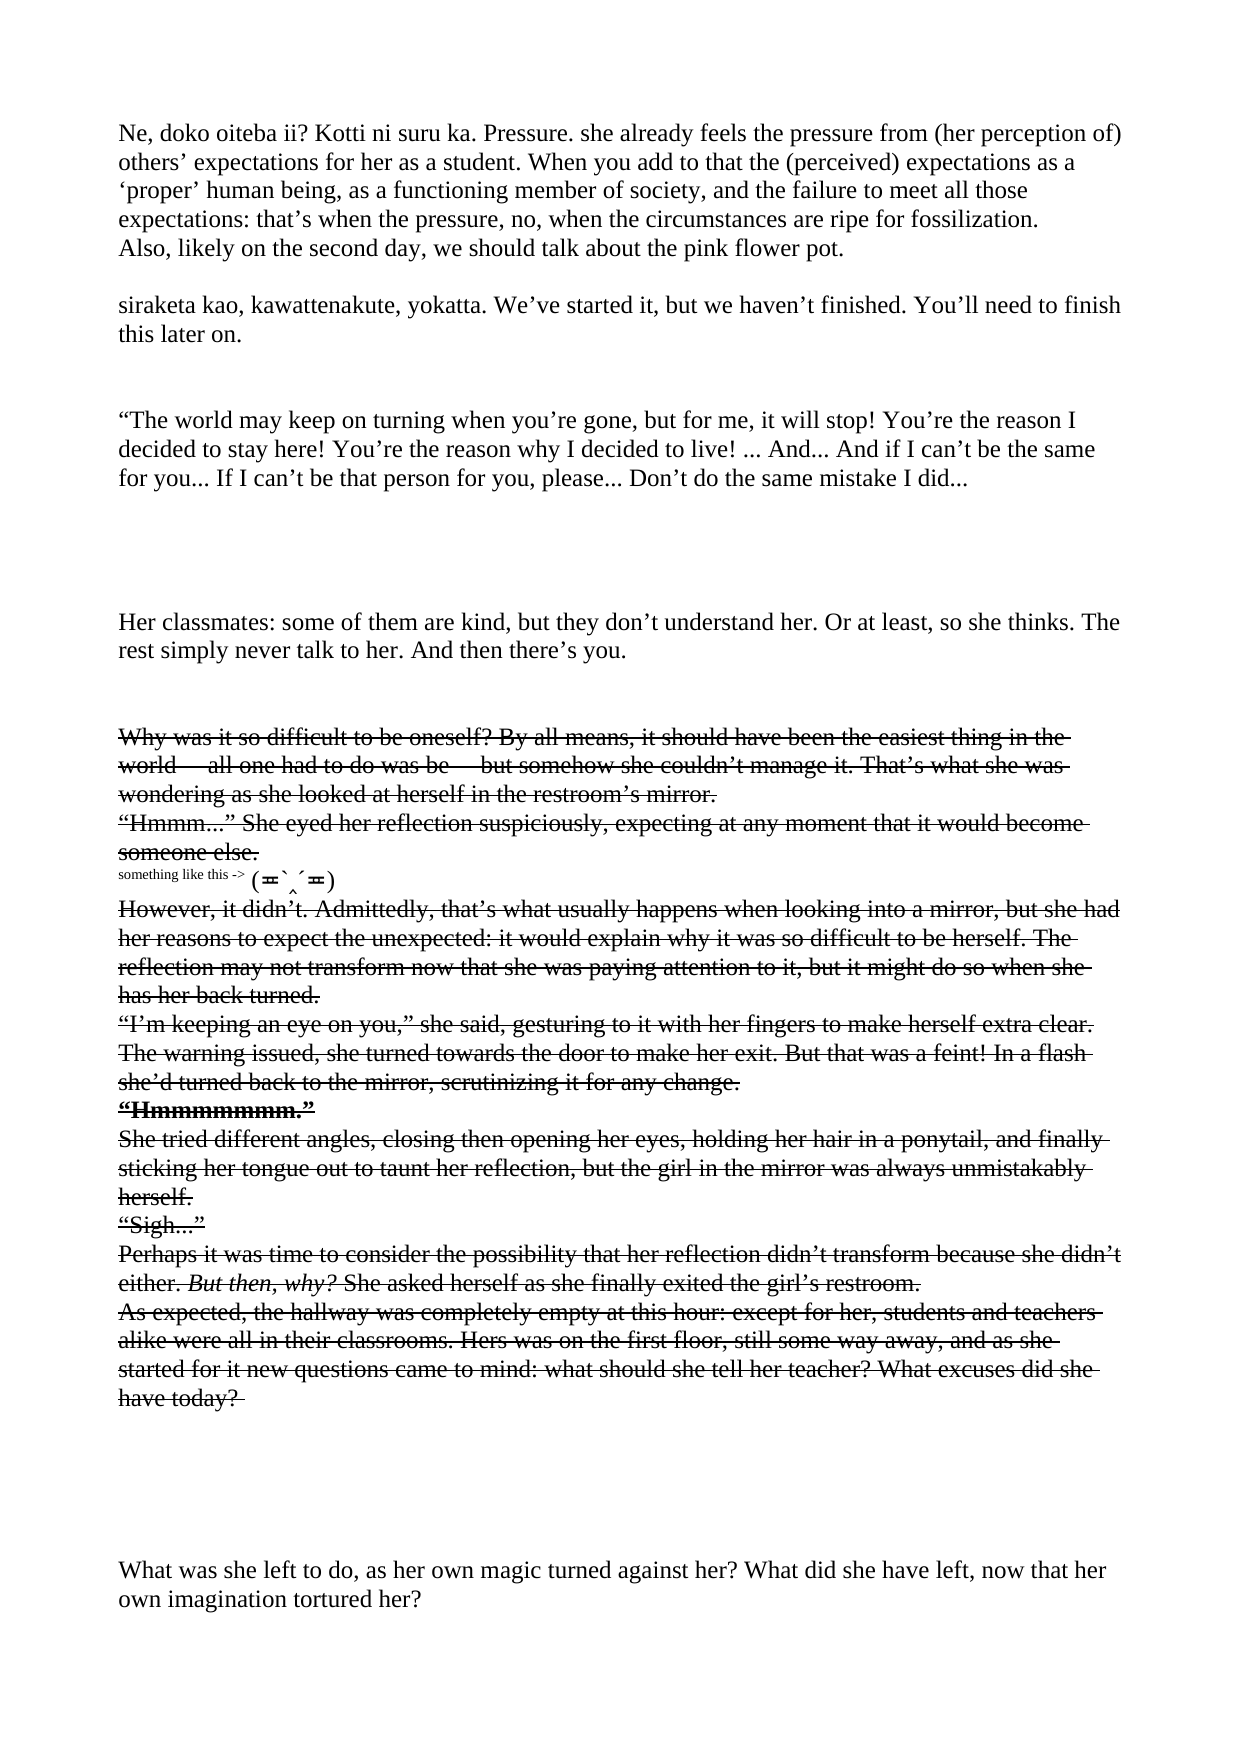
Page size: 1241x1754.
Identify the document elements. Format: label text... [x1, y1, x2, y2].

text siraketa kao, kawattenakute, yokatta. We’ve started it, but we haven’t finished. You’ll need to finish this later on. [118, 291, 1122, 348]
text “Sigh...” [118, 1211, 1122, 1239]
text “I’m keeping an eye on you,” she said, gesturing to it with her fingers to make herself extra clear. [118, 1009, 1122, 1038]
text She tried different angles, closing then opening her eyes, holding her hair in a ponytail, and finally sticking her tongue out to taunt her reflection, but the girl in the mirror was always unmistakably herself. [118, 1124, 1122, 1211]
text As expected, the hallway was completely empty at this hour: except for her, students and teachers alike were all in their classrooms. Hers was on the first floor, still some way away, and as she started for it new questions came to mind: what should she tell her teacher? What excuses did she have today? [118, 1297, 1122, 1412]
text Perhaps it was time to consider the possibility that her reflection didn’t transform because she didn’t either. But then, why? She asked herself as she finally exited the girl’s restroom. [118, 1239, 1122, 1297]
text something like this -> (≖`‸´≖) [118, 866, 1122, 894]
text “The world may keep on turning when you’re gone, but for me, it will stop! You’re the reason I decided to stay here! You’re the reason why I decided to live! ... And... And if I can’t be the same for you... If I can’t be that person for you, please... Don’t do the same mistake I did... [118, 406, 1122, 492]
text Ne, doko oiteba ii? Kotti ni suru ka. Pressure. she already feels the pressure from (her perception of) others’ expectations for her as a student. When you add to that the (perceived) expectations as a ‘proper’ human being, as a functioning member of society, and the failure to meet all those expectations: that’s when the pressure, no, when the circumstances are ripe for fossilization. [118, 118, 1122, 233]
text What was she left to do, as her own magic turned against her? What did she have left, now that her own imagination tortured her? [118, 1556, 1122, 1613]
text The warning issued, she turned towards the door to make her exit. But that was a feint! In a flash she’d turned back to the mirror, scrutinizing it for any change. [118, 1038, 1122, 1096]
text Also, likely on the second day, we should talk about the pink flower pot. [118, 233, 1122, 262]
text “Hmmm...” She eyed her reflection suspiciously, expecting at any moment that it would become someone else. [118, 808, 1122, 866]
text Why was it so difficult to be oneself? By all means, it should have been the easiest thing in the world —all one had to do was be— but somehow she couldn’t manage it. That’s what she was wondering as she looked at herself in the restroom’s mirror. [118, 722, 1122, 808]
text Her classmates: some of them are kind, but they don’t understand her. Or at least, so she thinks. The rest simply never talk to her. And then there’s you. [118, 607, 1122, 664]
text However, it didn’t. Admittedly, that’s what usually happens when looking into a mirror, but she had her reasons to expect the unexpected: it would explain why it was so difficult to be herself. The reflection may not transform now that she was paying attention to it, but it might do so when she has her back turned. [118, 894, 1122, 1009]
text “Hmmmmmmm.” [118, 1096, 1122, 1124]
